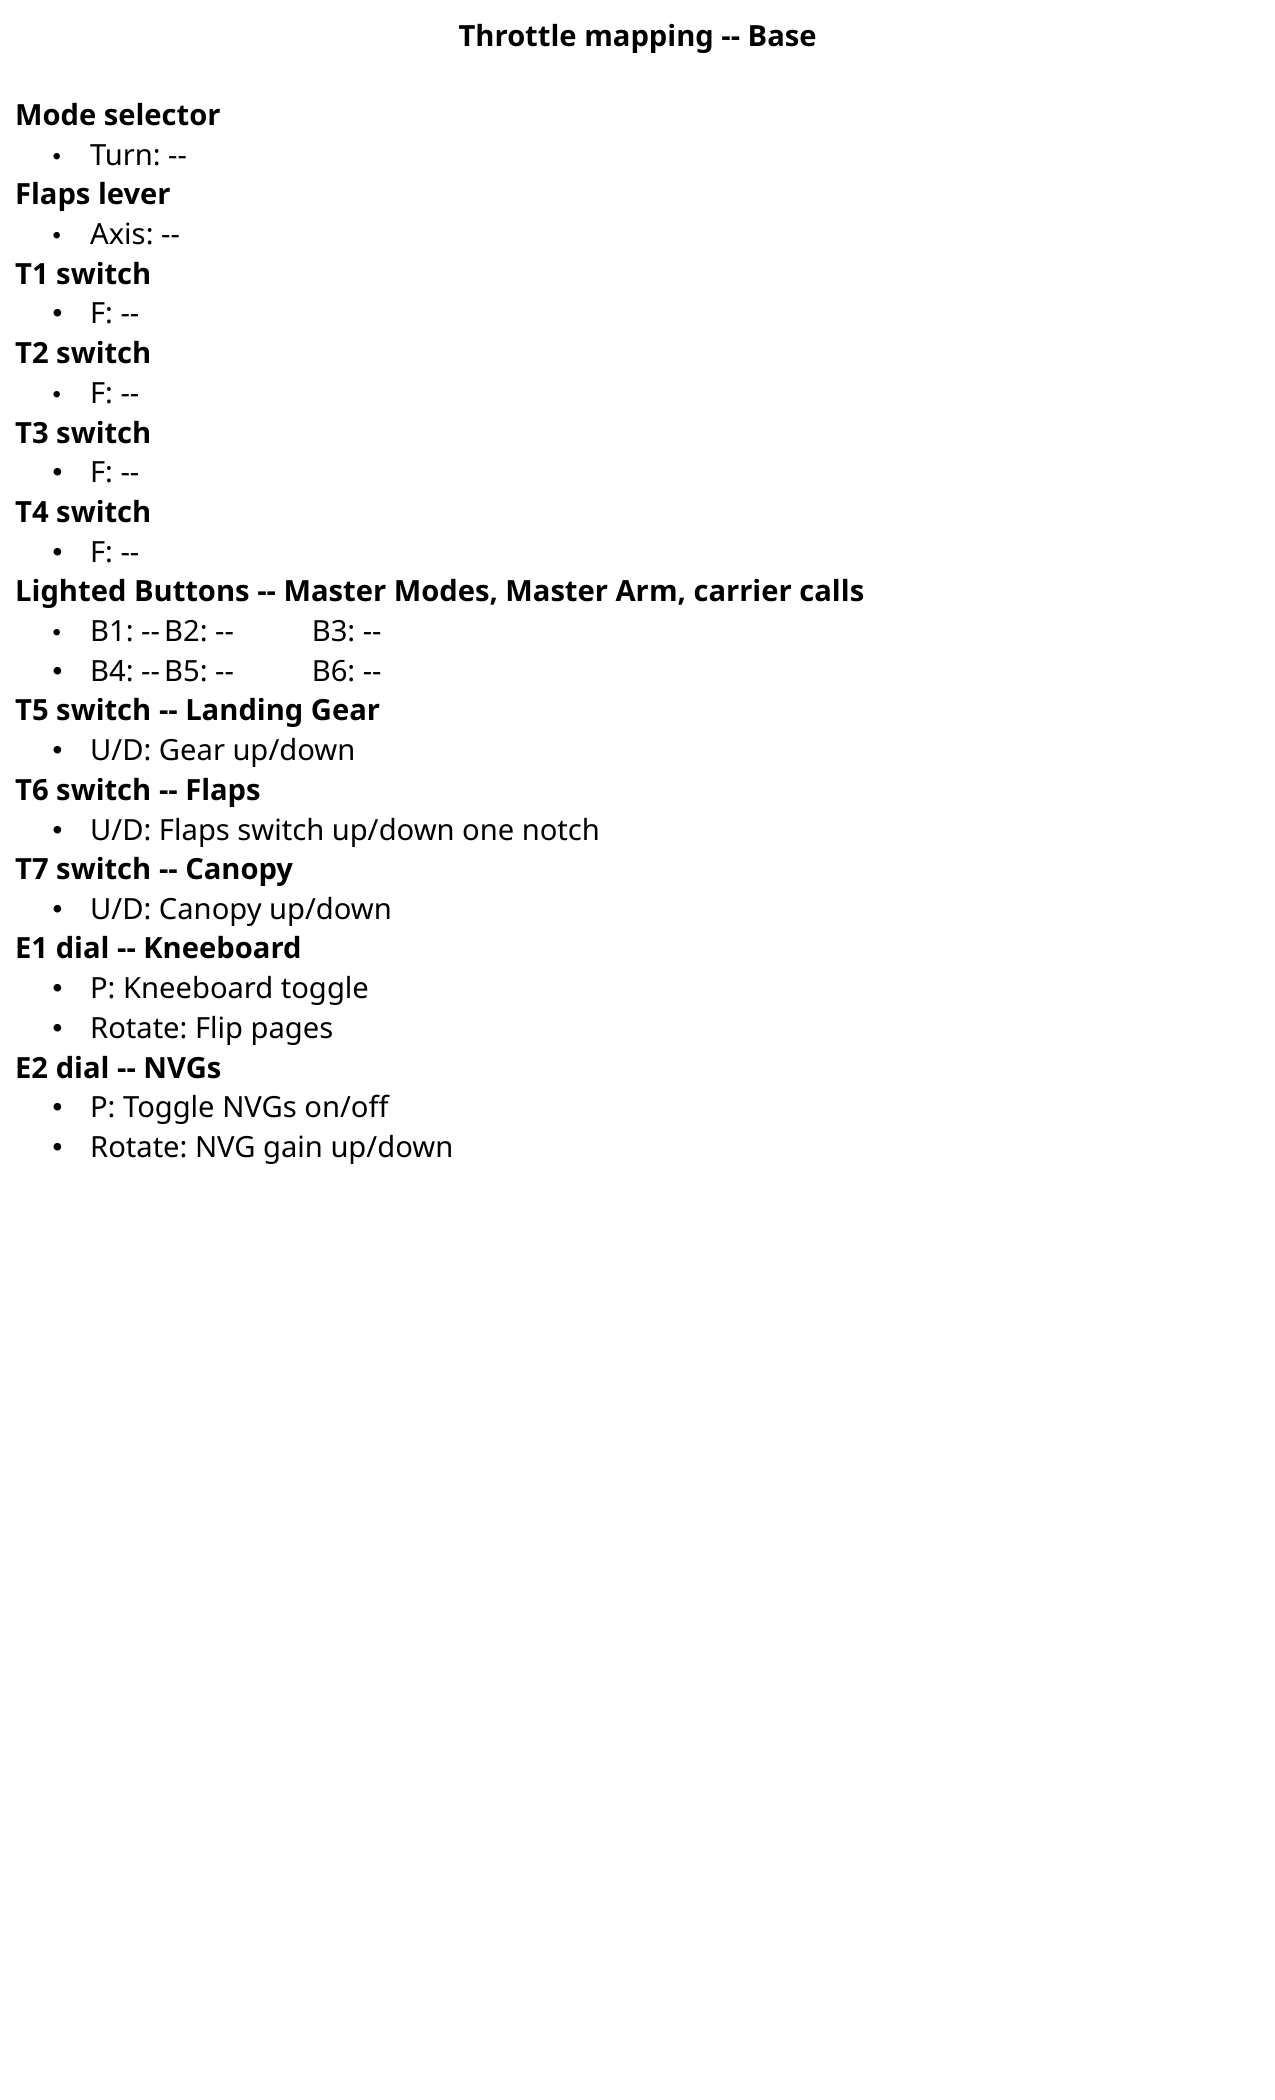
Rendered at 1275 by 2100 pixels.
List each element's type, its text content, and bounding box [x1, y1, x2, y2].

list P: Kneeboard toggle [52, 967, 1260, 1007]
list F: -- [52, 452, 1260, 491]
list F: -- [52, 293, 1260, 332]
list B1: -- B2: -- B3: -- [52, 610, 1260, 650]
list F: -- [52, 531, 1260, 571]
text T3 switch [15, 412, 1260, 452]
text T4 switch [15, 491, 1260, 531]
text T6 switch -- Flaps [15, 769, 1260, 809]
text E1 dial -- Kneeboard [15, 928, 1260, 967]
list F: -- [52, 372, 1260, 412]
text T1 switch [15, 253, 1260, 293]
text Lighted Buttons -- Master Modes, Master Arm, carrier calls [15, 571, 1260, 610]
list Rotate: NVG gain up/down [52, 1126, 1260, 1166]
list U/D: Canopy up/down [52, 888, 1260, 928]
text T7 switch -- Canopy [15, 848, 1260, 888]
list Turn: -- [52, 134, 1260, 174]
text Throttle mapping -- Base [15, 15, 1260, 55]
list U/D: Flaps switch up/down one notch [52, 809, 1260, 848]
list P: Toggle NVGs on/off [52, 1087, 1260, 1126]
text T2 switch [15, 332, 1260, 372]
text E2 dial -- NVGs [15, 1047, 1260, 1087]
text T5 switch -- Landing Gear [15, 690, 1260, 729]
list Rotate: Flip pages [52, 1007, 1260, 1047]
text Mode selector [15, 94, 1260, 134]
list Axis: -- [52, 213, 1260, 253]
text Flaps lever [15, 174, 1260, 213]
list B4: -- B5: -- B6: -- [52, 650, 1260, 690]
list U/D: Gear up/down [52, 729, 1260, 769]
